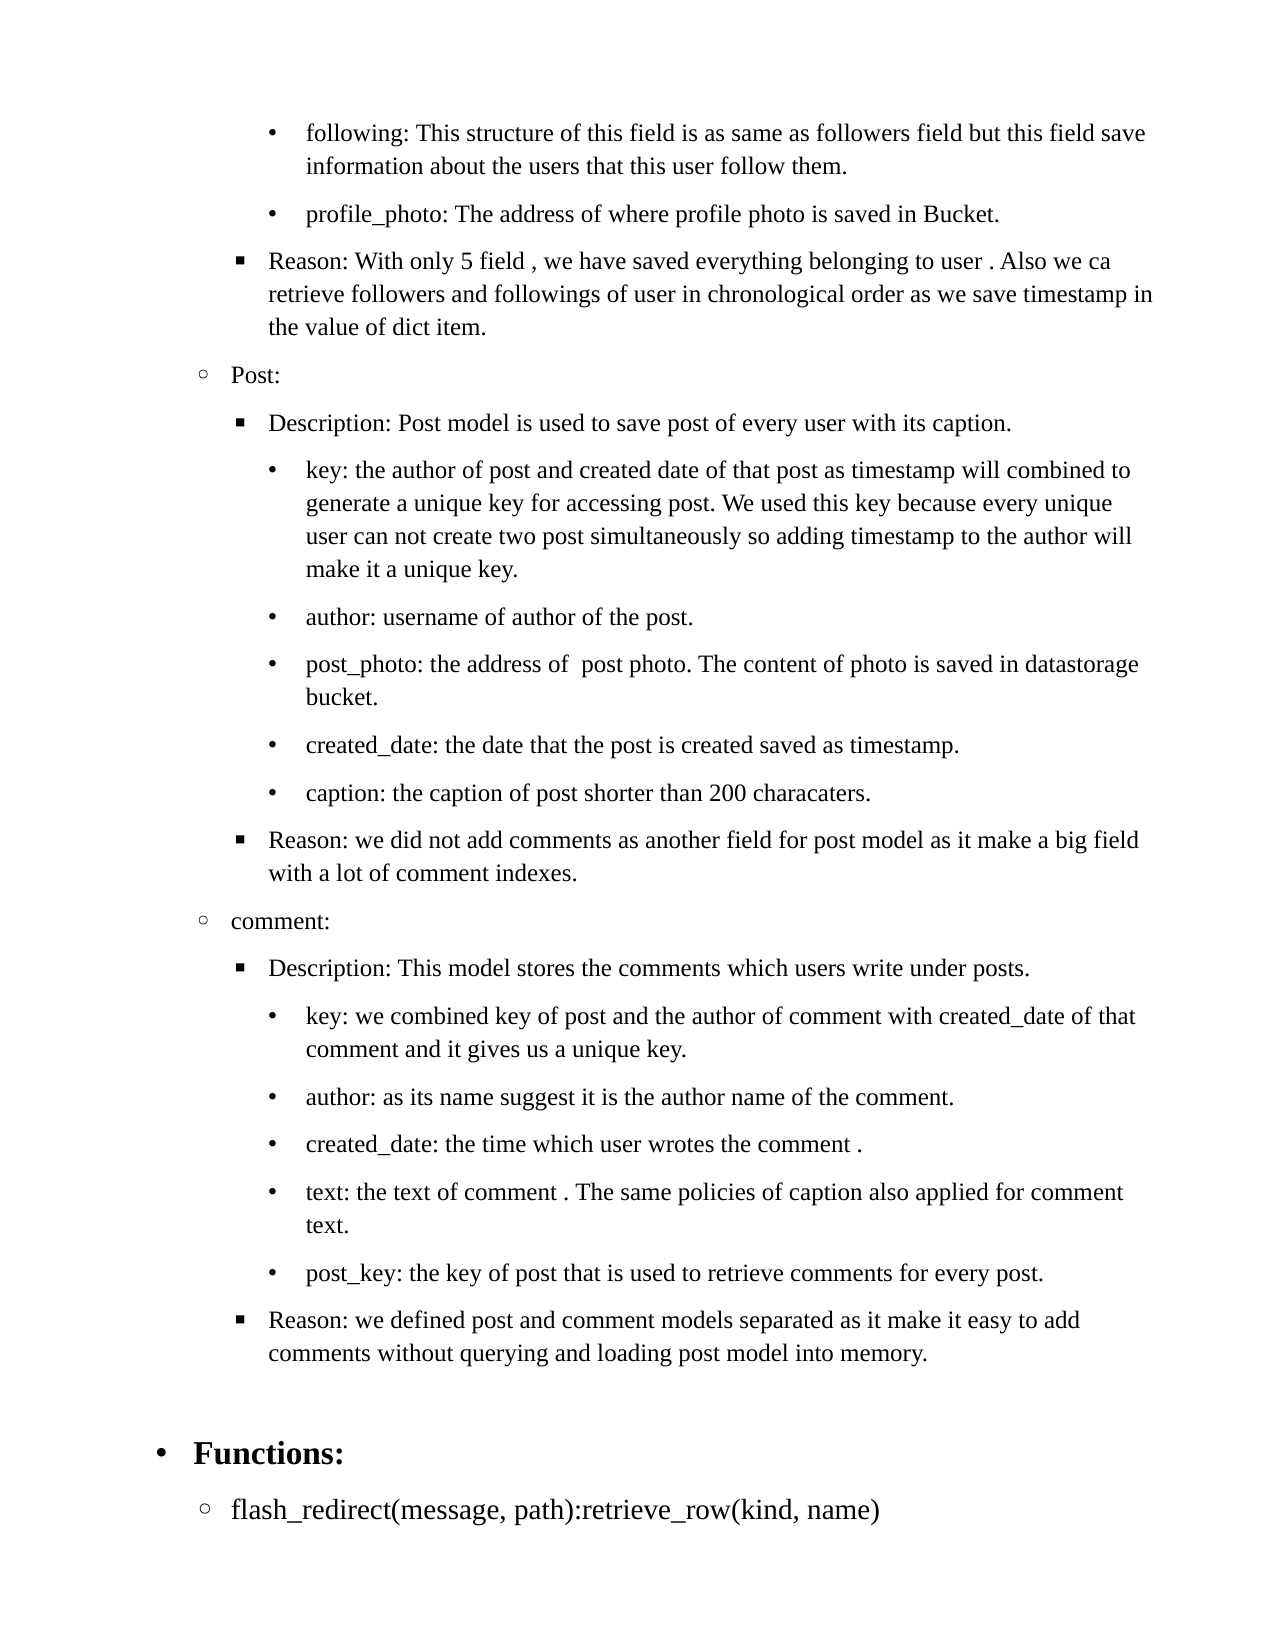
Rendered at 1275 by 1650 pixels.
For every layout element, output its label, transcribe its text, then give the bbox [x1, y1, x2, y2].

list key: the author of post and created date of that post as timestamp will combined to generate a unique key for accessing post. We used this key because every unique user can not create two post simultaneously so adding timestamp to the author will make it a unique key. [268, 455, 1157, 583]
list Post: [193, 360, 1157, 389]
list Reason: we did not add comments as another field for post model as it make a big field with a lot of comment indexes. [231, 825, 1157, 887]
list Reason: we defined post and comment models separated as it make it easy to add comments without querying and loading post model into memory. [231, 1305, 1157, 1367]
list text: the text of comment . The same policies of caption also applied for comment text. [268, 1177, 1157, 1239]
list post_key: the key of post that is used to retrieve comments for every post. [268, 1258, 1157, 1286]
list created_date: the date that the post is created saved as timestamp. [268, 730, 1157, 759]
list Description: Post model is used to save post of every user with its caption. [231, 408, 1157, 436]
list caption: the caption of post shorter than 200 characaters. [268, 778, 1157, 806]
list post_photo: the address of post photo. The content of photo is saved in datastorage bucket. [268, 649, 1157, 711]
list Description: This model stores the comments which users write under posts. [231, 953, 1157, 982]
list following: This structure of this field is as same as followers field but this field save information about the users that this user follow them. [268, 118, 1157, 180]
list author: username of author of the post. [268, 602, 1157, 631]
list Reason: With only 5 field , we have saved everything belonging to user . Also we ca retrieve followers and followings of user in chronological order as we save timestamp in the value of dict item. [231, 246, 1157, 341]
list Functions: [156, 1433, 1157, 1472]
list flash_redirect(message, path):retrieve_row(kind, name) [193, 1492, 1157, 1526]
list key: we combined key of post and the author of comment with created_date of that comment and it gives us a unique key. [268, 1001, 1157, 1063]
list author: as its name suggest it is the author name of the comment. [268, 1082, 1157, 1111]
list comment: [193, 906, 1157, 935]
list created_date: the time which user wrotes the comment . [268, 1129, 1157, 1158]
list profile_photo: The address of where profile photo is saved in Bucket. [268, 199, 1157, 227]
